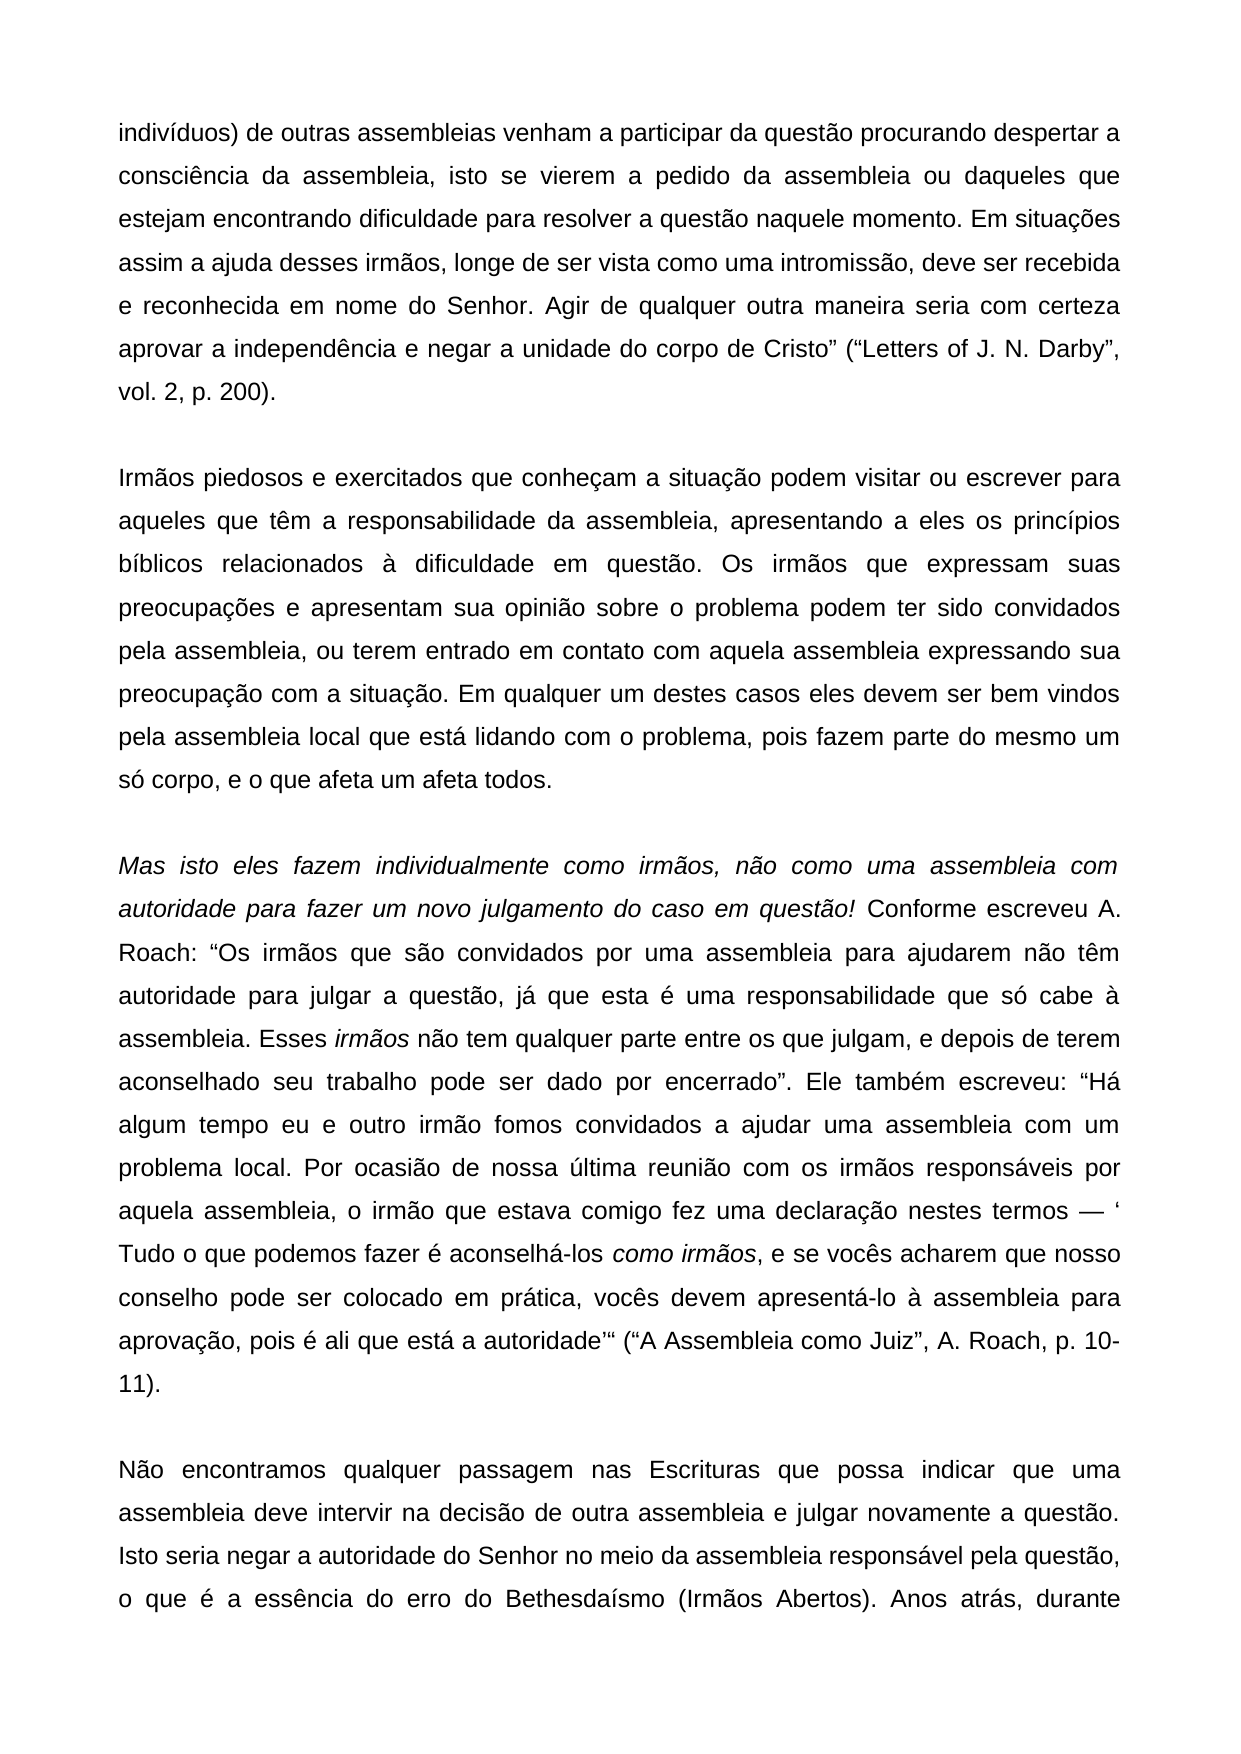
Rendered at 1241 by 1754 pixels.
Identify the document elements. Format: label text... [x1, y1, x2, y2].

text Não encontramos qualquer passagem nas Escrituras que possa indicar que uma assembleia deve intervir na decisão de outra assembleia e julgar novamente a questão. Isto seria negar a autoridade do Senhor no meio da assembleia responsável pela questão, o que é a essência do erro do Bethesdaísmo (Irmãos Abertos). Anos atrás, durante [118, 1455, 1122, 1613]
text indivíduos) de outras assembleias venham a participar da questão procurando despertar a consciência da assembleia, isto se vierem a pedido da assembleia ou daqueles que estejam encontrando dificuldade para resolver a questão naquele momento. Em situações assim a ajuda desses irmãos, longe de ser vista como uma intromissão, deve ser recebida e reconhecida em nome do Senhor. Agir de qualquer outra maneira seria com certeza aprovar a independência e negar a unidade do corpo de Cristo” (“Letters of J. N. Darby”, vol. 2, p. 200). [118, 118, 1122, 406]
text Irmãos piedosos e exercitados que conheçam a situação podem visitar ou escrever para aqueles que têm a responsabilidade da assembleia, apresentando a eles os princípios bíblicos relacionados à dificuldade em questão. Os irmãos que expressam suas preocupações e apresentam sua opinião sobre o problema podem ter sido convidados pela assembleia, ou terem entrado em contato com aquela assembleia expressando sua preocupação com a situação. Em qualquer um destes casos eles devem ser bem vindos pela assembleia local que está lidando com o problema, pois fazem parte do mesmo um só corpo, e o que afeta um afeta todos. [118, 463, 1122, 794]
text Mas isto eles fazem individualmente como irmãos, não como uma assembleia com autoridade para fazer um novo julgamento do caso em questão! Conforme escreveu A. Roach: “Os irmãos que são convidados por uma assembleia para ajudarem não têm autoridade para julgar a questão, já que esta é uma responsabilidade que só cabe à assembleia. Esses irmãos não tem qualquer parte entre os que julgam, e depois de terem aconselhado seu trabalho pode ser dado por encerrado”. Ele também escreveu: “Há algum tempo eu e outro irmão fomos convidados a ajudar uma assembleia com um problema local. Por ocasião de nossa última reunião com os irmãos responsáveis por aquela assembleia, o irmão que estava comigo fez uma declaração nestes termos — ‘ Tudo o que podemos fazer é aconselhá-los como irmãos, e se vocês acharem que nosso conselho pode ser colocado em prática, vocês devem apresentá-lo à assembleia para aprovação, pois é ali que está a autoridade’“ (“A Assembleia como Juiz”, A. Roach, p. 10-11). [118, 851, 1122, 1397]
